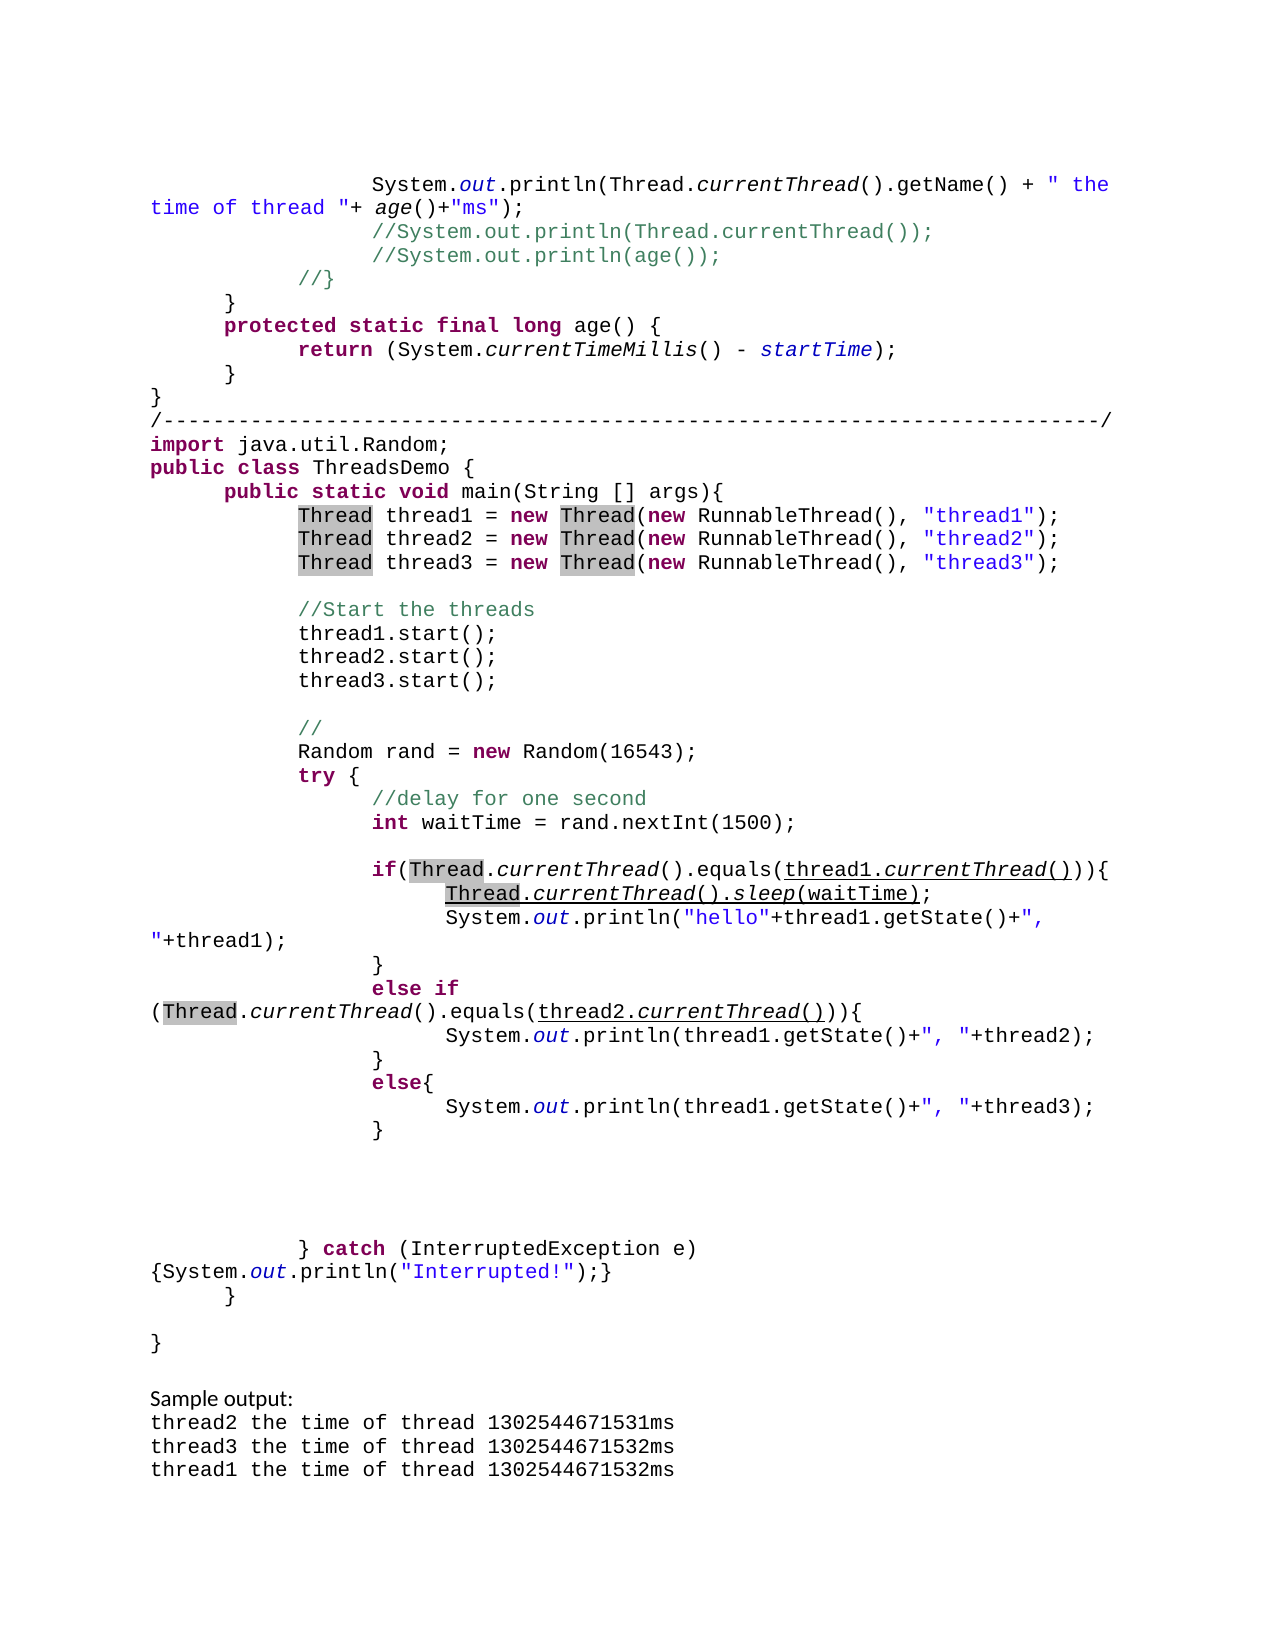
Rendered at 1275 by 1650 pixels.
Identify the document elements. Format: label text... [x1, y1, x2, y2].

text } [150, 1119, 1125, 1143]
text else{ [150, 1072, 1125, 1096]
text else if (Thread.currentThread().equals(thread2.currentThread())){ [150, 978, 1125, 1025]
text //System.out.println(age()); [150, 244, 1125, 268]
text thread1 the time of thread 1302544671532ms [150, 1459, 1125, 1483]
text Thread thread2 = new Thread(new RunnableThread(), "thread2"); [150, 528, 1125, 552]
text } [150, 363, 1125, 386]
text try { [150, 765, 1125, 788]
text } [150, 386, 1125, 410]
text //delay for one second [150, 788, 1125, 812]
text int waitTime = rand.nextInt(1500); [150, 812, 1125, 836]
text Thread thread1 = new Thread(new RunnableThread(), "thread1"); [150, 505, 1125, 528]
text /---------------------------------------------------------------------------/ [150, 410, 1125, 434]
text //Start the threads [150, 599, 1125, 623]
text thread1.start(); [150, 623, 1125, 647]
text //} [150, 268, 1125, 292]
text System.out.println(thread1.getState()+", "+thread2); [150, 1025, 1125, 1048]
text System.out.println(Thread.currentThread().getName() + " the time of thread "+ age()+"ms"); [150, 174, 1125, 221]
text } [150, 1332, 1125, 1356]
text // [150, 717, 1125, 741]
text } [150, 292, 1125, 316]
text thread2 the time of thread 1302544671531ms [150, 1412, 1125, 1436]
text Sample output: [150, 1384, 1125, 1412]
text protected static final long age() { [150, 316, 1125, 339]
text } [150, 954, 1125, 978]
text thread2.start(); [150, 647, 1125, 670]
text public class ThreadsDemo { [150, 457, 1125, 481]
text import java.util.Random; [150, 434, 1125, 457]
text return (System.currentTimeMillis() - startTime); [150, 339, 1125, 363]
text if(Thread.currentThread().equals(thread1.currentThread())){ [150, 859, 1125, 883]
text } [150, 1048, 1125, 1072]
text System.out.println(thread1.getState()+", "+thread3); [150, 1096, 1125, 1119]
text thread3 the time of thread 1302544671532ms [150, 1436, 1125, 1459]
text System.out.println("hello"+thread1.getState()+", "+thread1); [150, 907, 1125, 954]
text Thread.currentThread().sleep(waitTime); [150, 883, 1125, 907]
text Random rand = new Random(16543); [150, 741, 1125, 765]
text } [150, 1285, 1125, 1309]
text //System.out.println(Thread.currentThread()); [150, 221, 1125, 244]
text thread3.start(); [150, 670, 1125, 694]
text } catch (InterruptedException e) {System.out.println("Interrupted!");} [150, 1238, 1125, 1285]
text Thread thread3 = new Thread(new RunnableThread(), "thread3"); [150, 552, 1125, 576]
text public static void main(String [] args){ [150, 481, 1125, 505]
